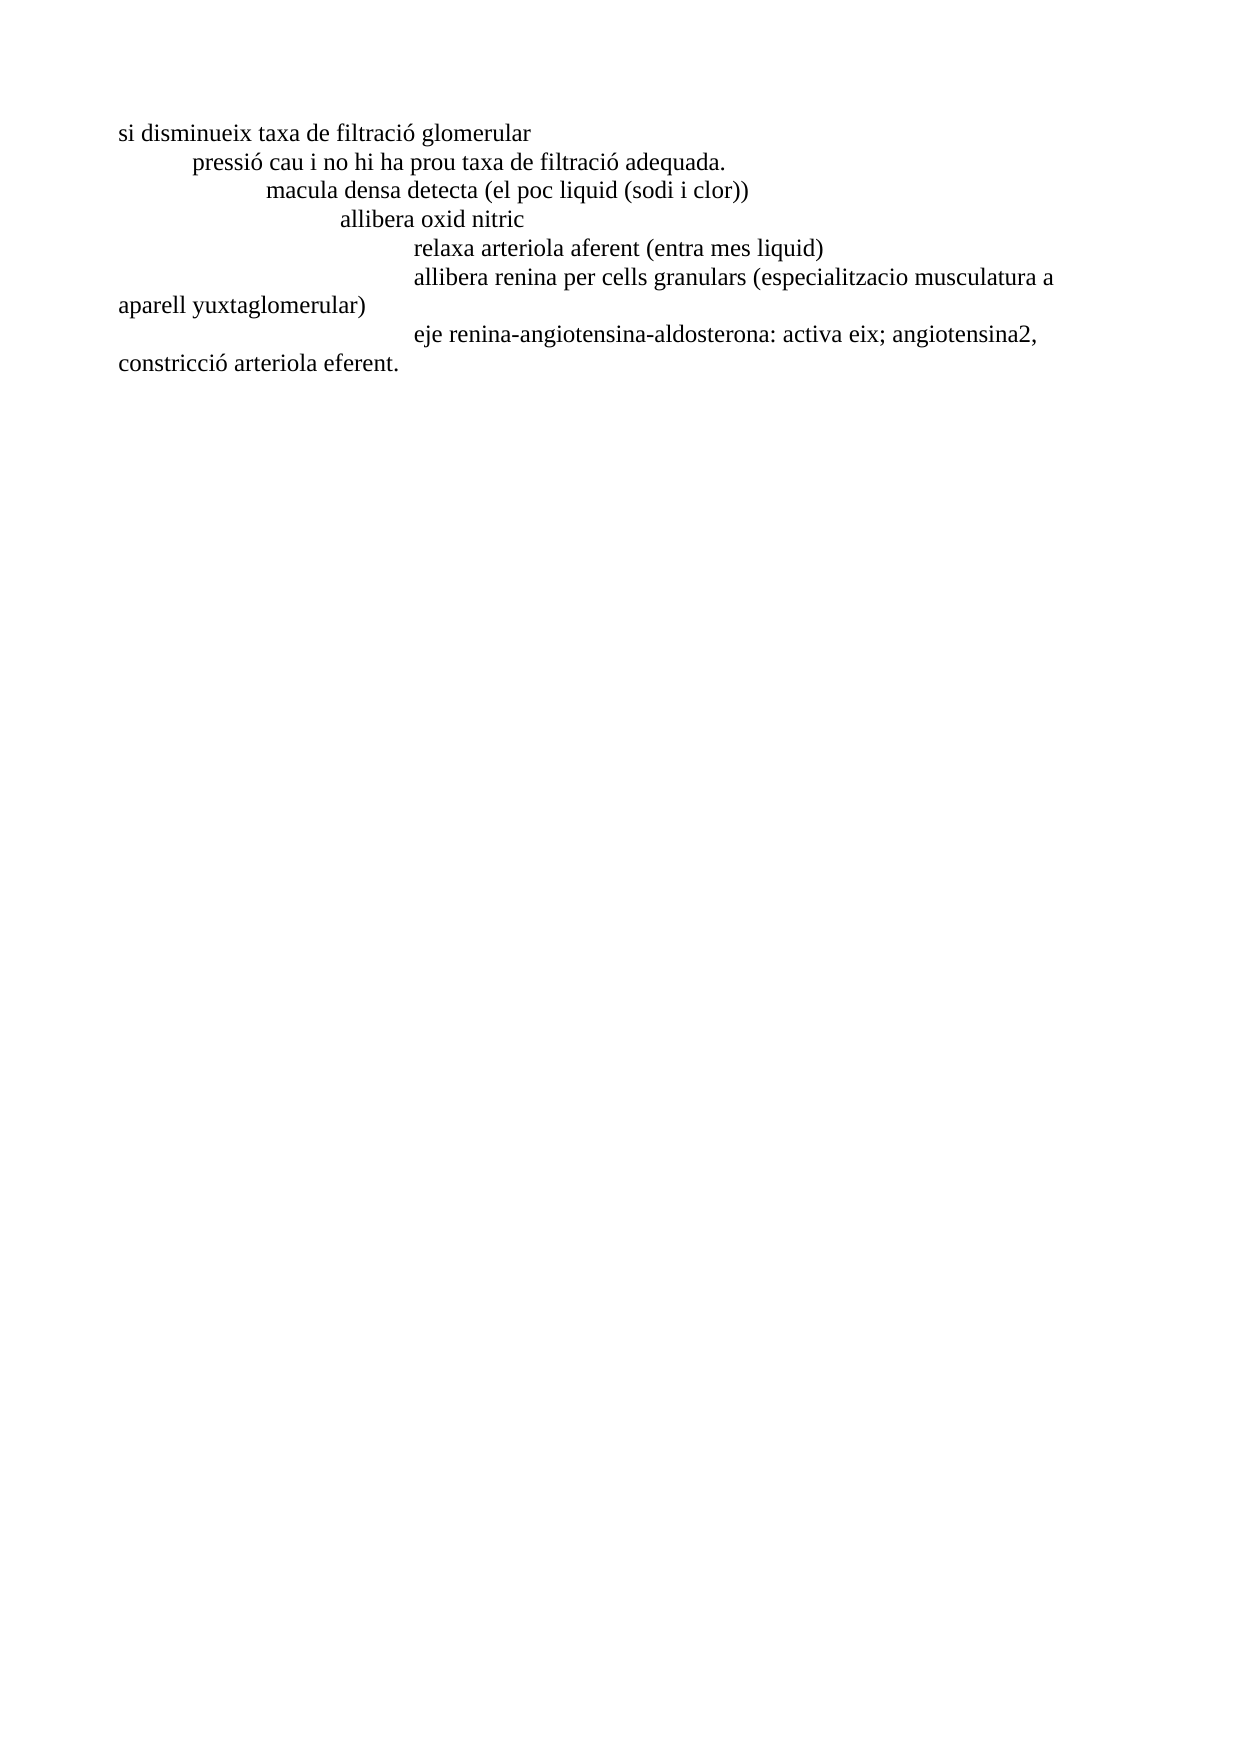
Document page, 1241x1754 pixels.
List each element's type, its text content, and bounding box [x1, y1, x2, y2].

text relaxa arteriola aferent (entra mes liquid) [118, 233, 1122, 262]
text macula densa detecta (el poc liquid (sodi i clor)) [118, 176, 1122, 204]
text pressió cau i no hi ha prou taxa de filtració adequada. [118, 147, 1122, 176]
text si disminueix taxa de filtració glomerular [118, 118, 1122, 147]
text eje renina-angiotensina-aldosterona: activa eix; angiotensina2, constricció arteriola eferent. [118, 319, 1122, 377]
text allibera oxid nitric [118, 204, 1122, 233]
text allibera renina per cells granulars (especialitzacio musculatura a aparell yuxtaglomerular) [118, 262, 1122, 319]
